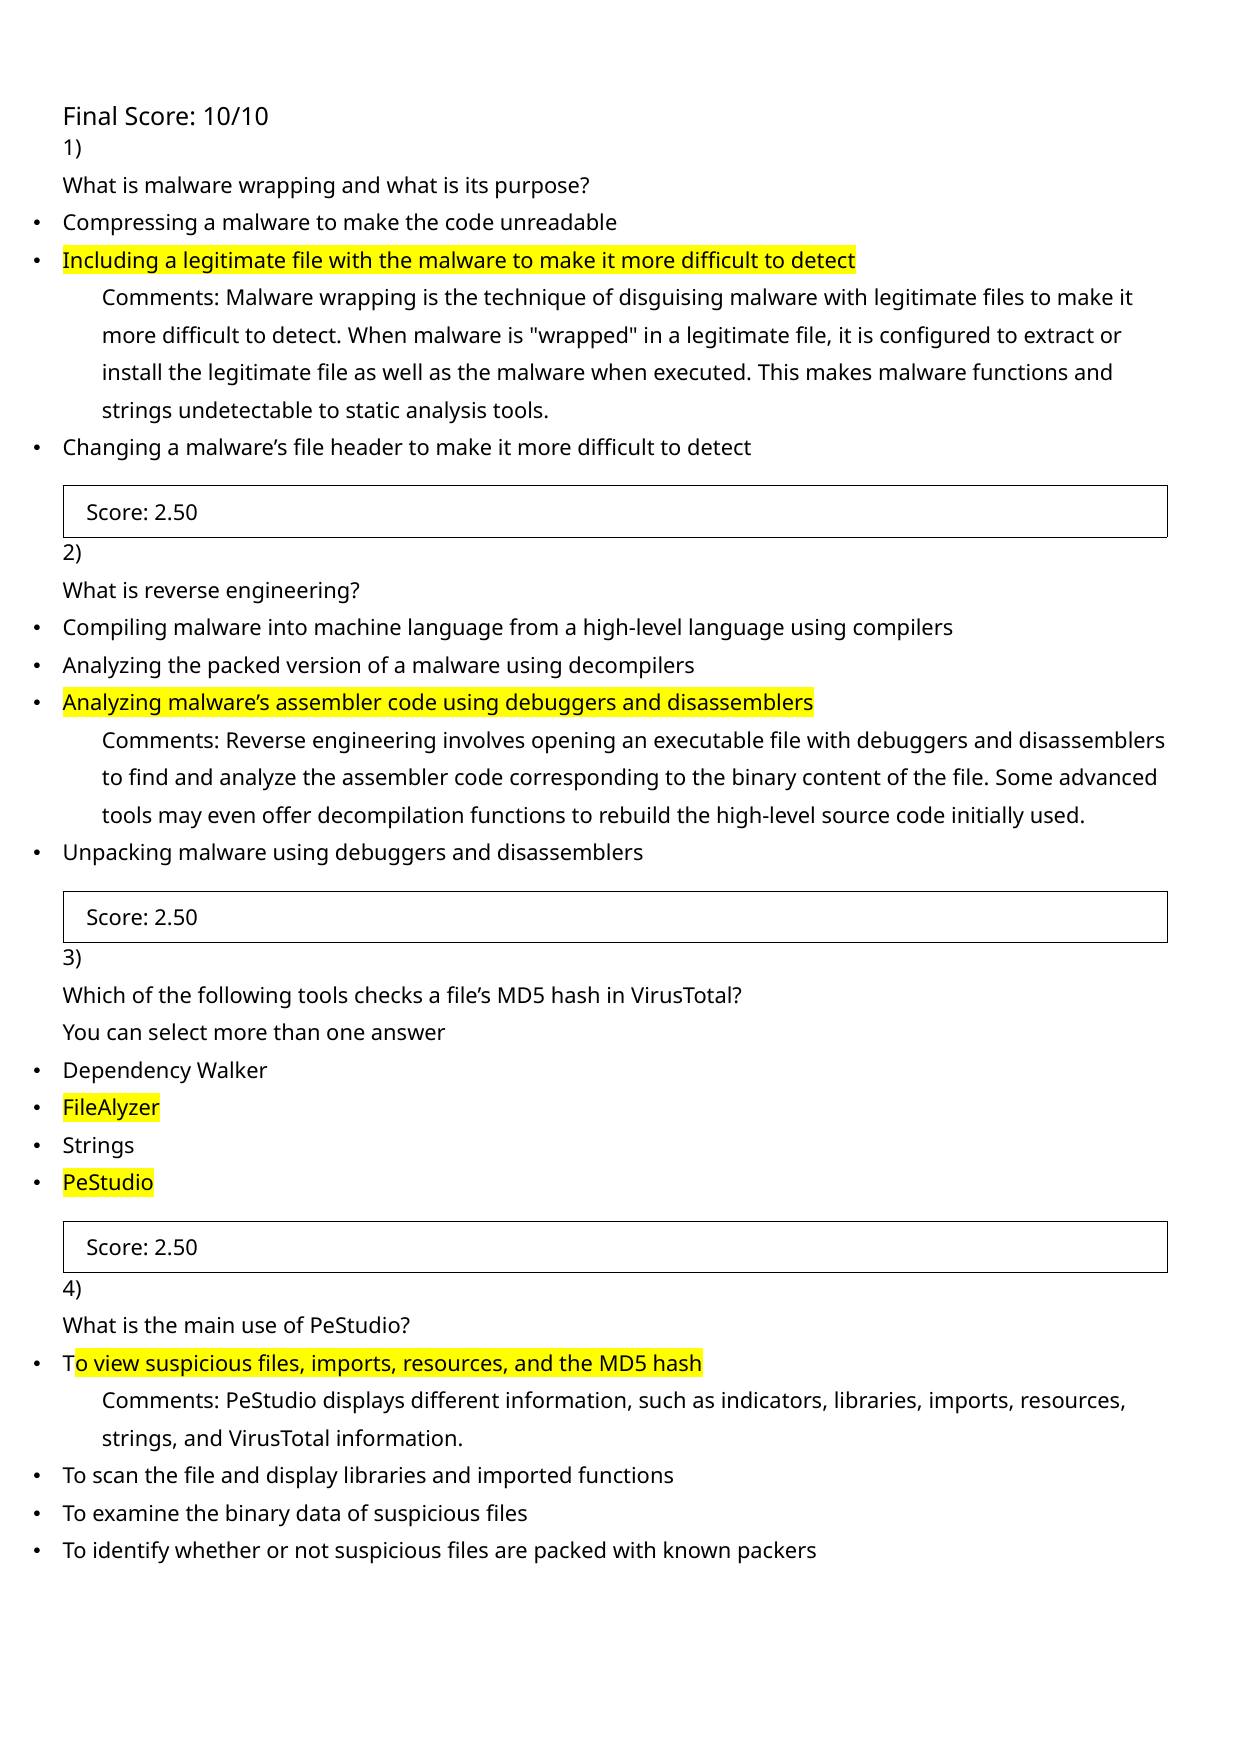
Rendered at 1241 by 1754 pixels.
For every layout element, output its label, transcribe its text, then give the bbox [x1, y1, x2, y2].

list Including a legitimate file with the malware to make it more difficult to detect [62, 237, 1167, 274]
text What is the main use of PeStudio? [62, 1302, 1167, 1340]
text What is reverse engineering? [62, 567, 1167, 604]
list Changing a malware’s file header to make it more difficult to detect [62, 424, 1167, 462]
list Unpacking malware using debuggers and disassemblers [62, 829, 1167, 867]
list Analyzing the packed version of a malware using decompilers [62, 642, 1167, 679]
list Dependency Walker [62, 1047, 1167, 1085]
text Which of the following tools checks a file’s MD5 hash in VirusTotal? [62, 972, 1167, 1010]
text Score: 2.50 [64, 1222, 1167, 1272]
list To view suspicious files, imports, resources, and the MD5 hash [62, 1340, 1167, 1377]
list FileAlyzer [62, 1085, 1167, 1122]
list Compressing a malware to make the code unreadable [62, 199, 1167, 237]
text 3) [62, 942, 1159, 972]
text You can select more than one answer [62, 1010, 1167, 1047]
list To identify whether or not suspicious files are packed with known packers [62, 1527, 1167, 1565]
text 1) [62, 132, 1159, 162]
list Comments: Malware wrapping is the technique of disguising malware with legitimate files to make it more difficult to detect. When malware is "wrapped" in a legitimate file, it is configured to extract or install the legitimate file as well as the malware when executed. This makes malware functions and strings undetectable to static analysis tools. [102, 274, 1167, 424]
list To examine the binary data of suspicious files [62, 1490, 1167, 1527]
list PeStudio [62, 1160, 1167, 1197]
text 4) [62, 1272, 1159, 1302]
list Compiling malware into machine language from a high-level language using compilers [62, 604, 1167, 642]
text Score: 2.50 [64, 486, 1167, 537]
list Analyzing malware’s assembler code using debuggers and disassemblers [62, 679, 1167, 717]
text Final Score: 10/10 [62, 64, 1167, 132]
text What is malware wrapping and what is its purpose? [62, 162, 1167, 199]
list Comments: Reverse engineering involves opening an executable file with debuggers and disassemblers to find and analyze the assembler code corresponding to the binary content of the file. Some advanced tools may even offer decompilation functions to rebuild the high-level source code initially used. [102, 717, 1167, 829]
list To scan the file and display libraries and imported functions [62, 1452, 1167, 1490]
text Score: 2.50 [64, 892, 1167, 942]
text 2) [62, 537, 1159, 567]
list Strings [62, 1122, 1167, 1160]
list Comments: PeStudio displays different information, such as indicators, libraries, imports, resources, strings, and VirusTotal information. [102, 1377, 1167, 1452]
